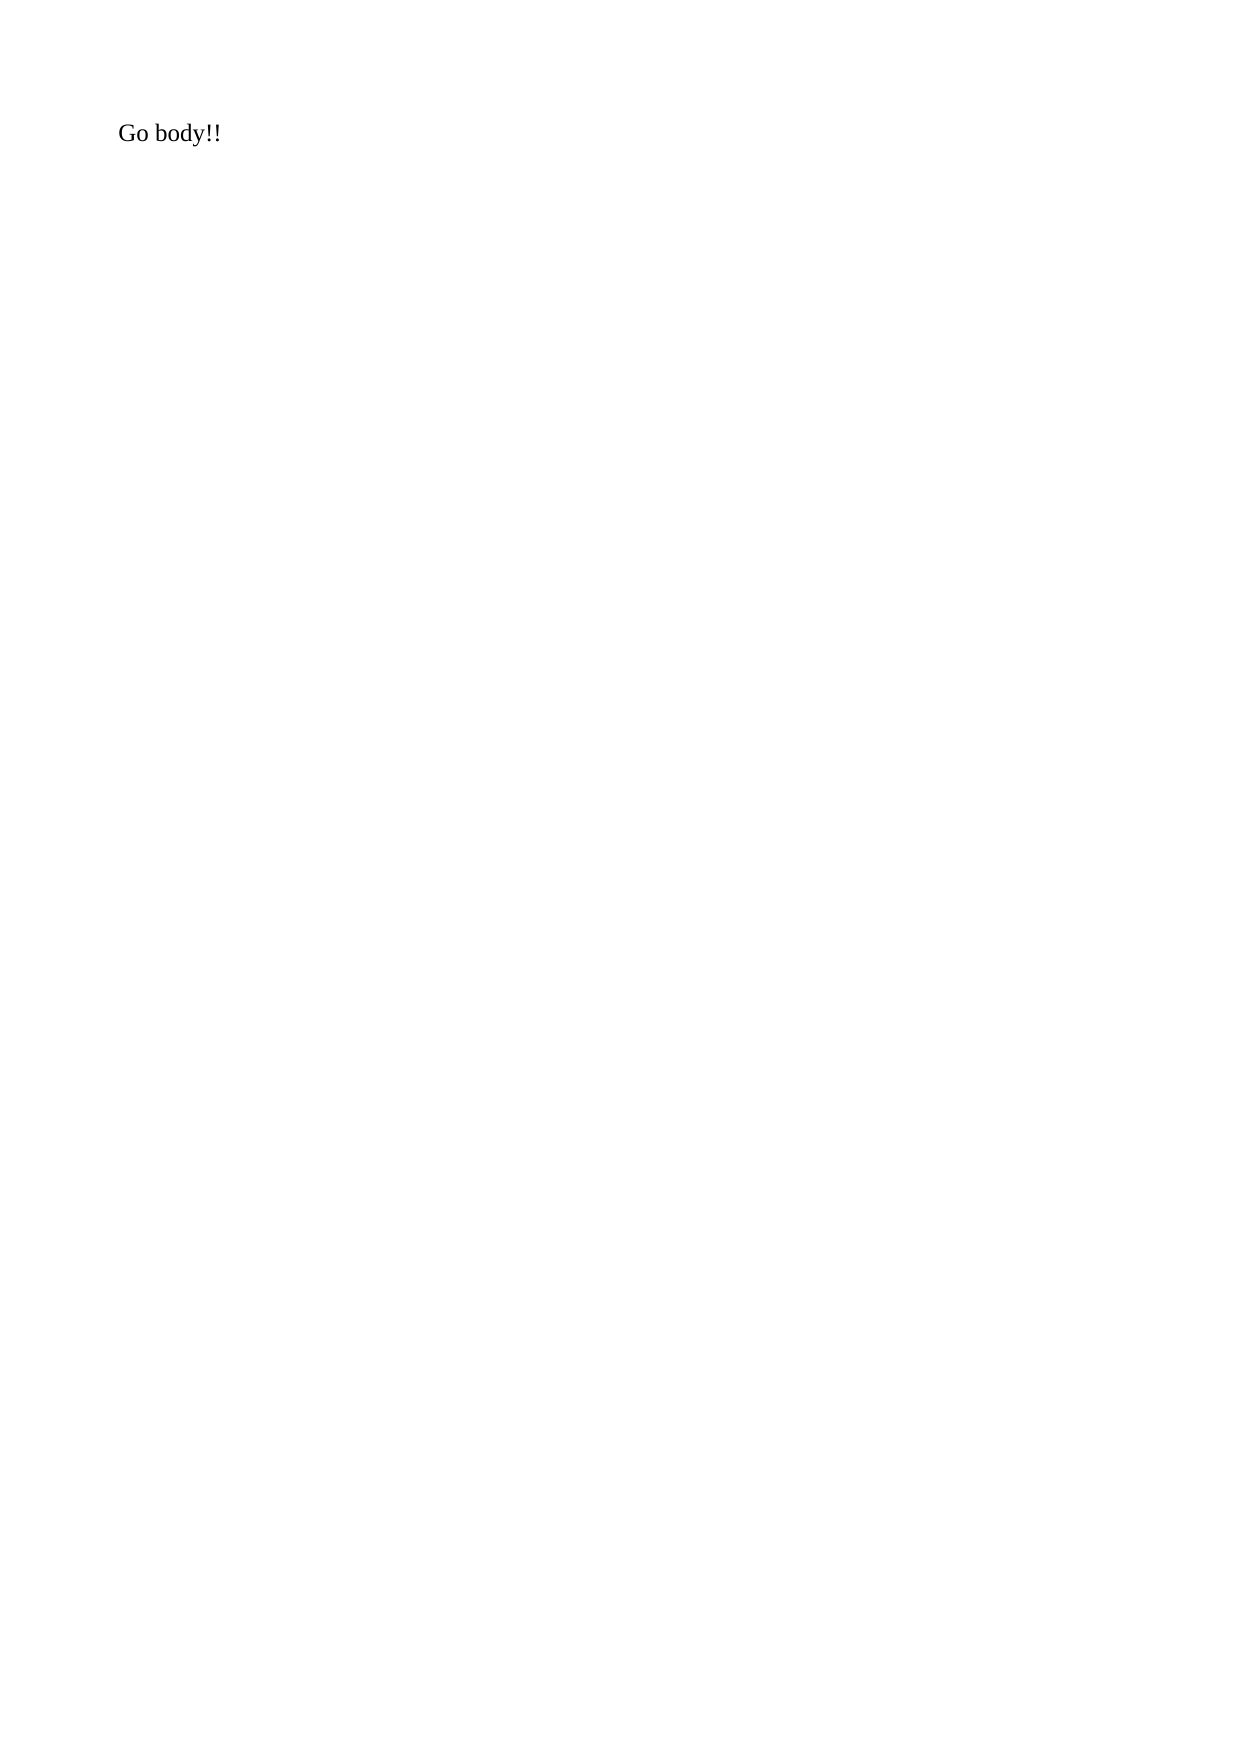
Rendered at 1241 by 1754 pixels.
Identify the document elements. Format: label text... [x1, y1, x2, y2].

text Go body!! [118, 118, 1122, 147]
